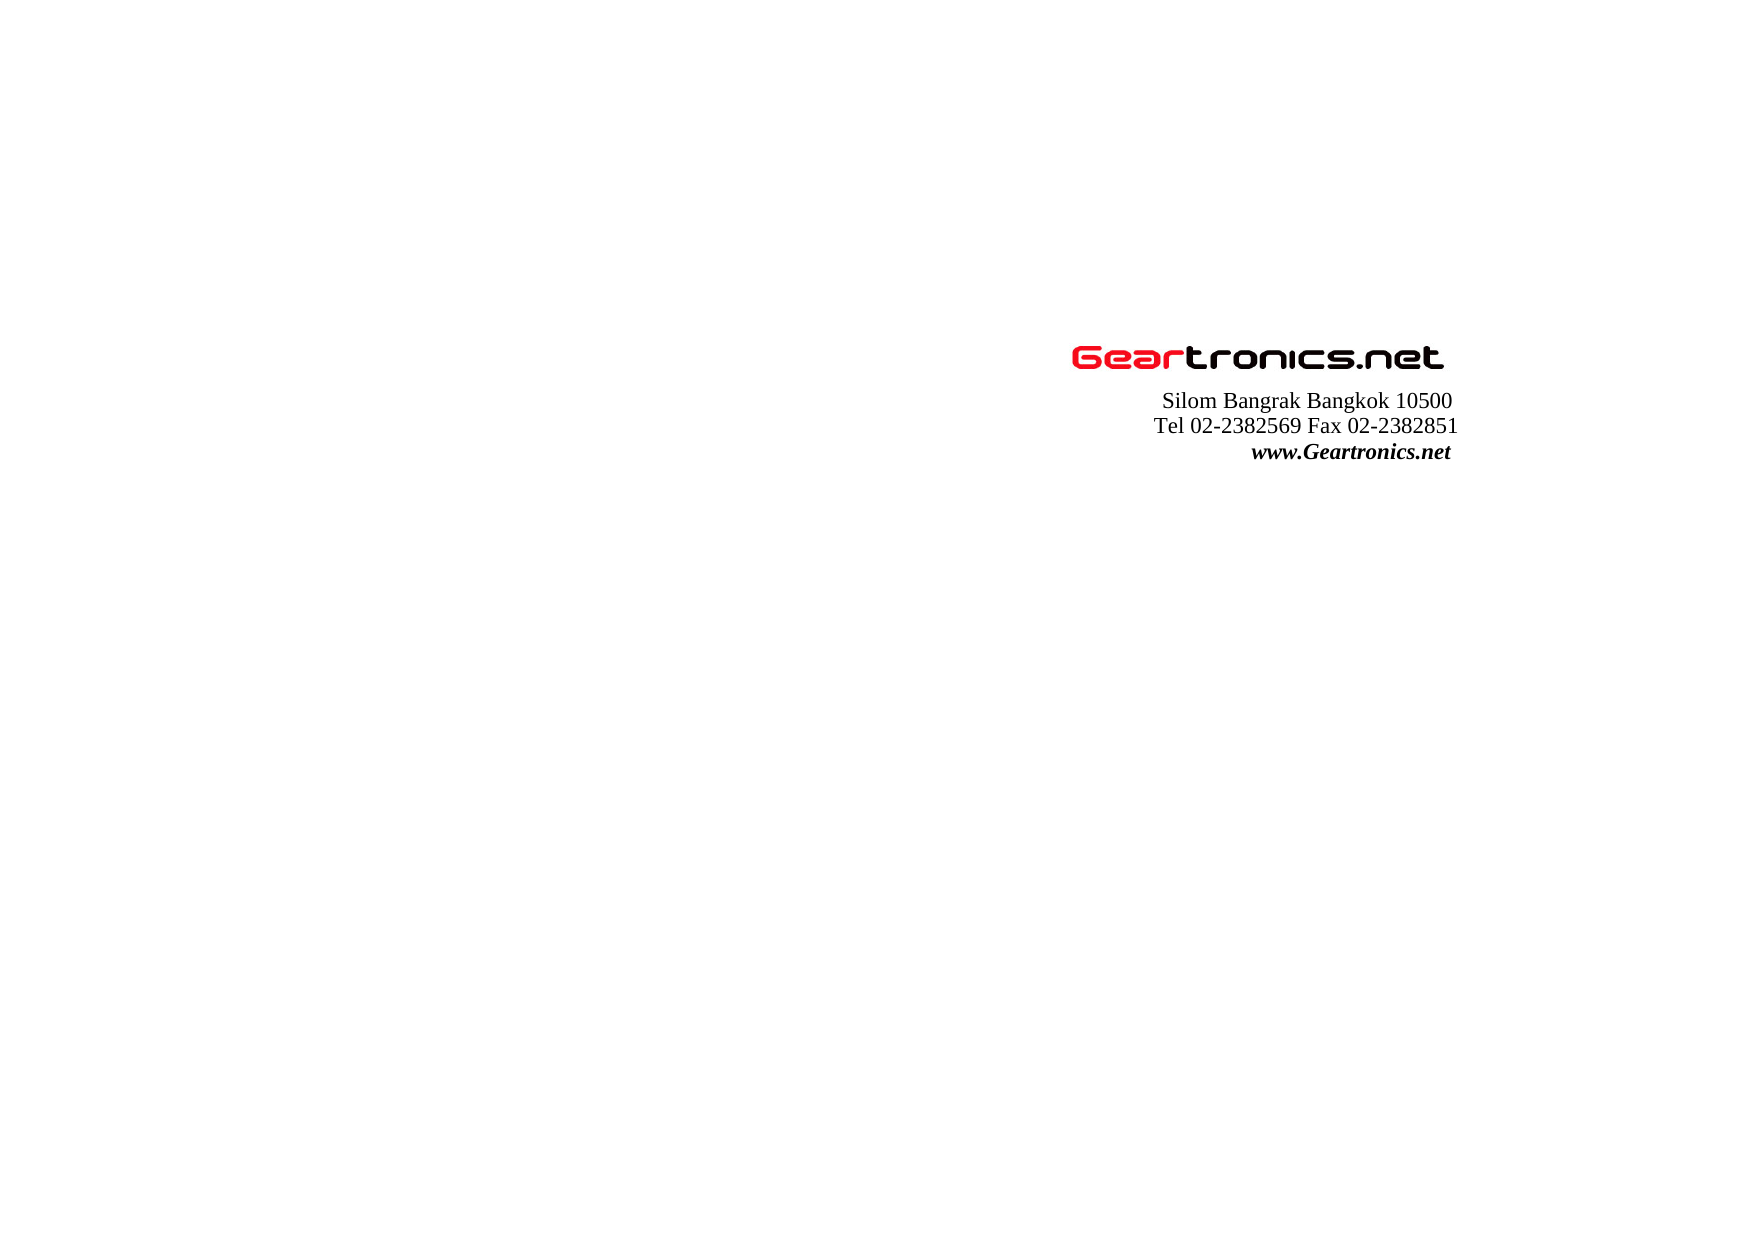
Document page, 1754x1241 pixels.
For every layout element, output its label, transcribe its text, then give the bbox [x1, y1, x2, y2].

picture [1047, 326, 1462, 386]
text Tel 02-2382569 Fax 02-2382851 [177, 413, 1458, 438]
text Silom Bangrak Bangkok 10500 [177, 355, 1458, 413]
text www.Geartronics.net [177, 438, 1458, 464]
